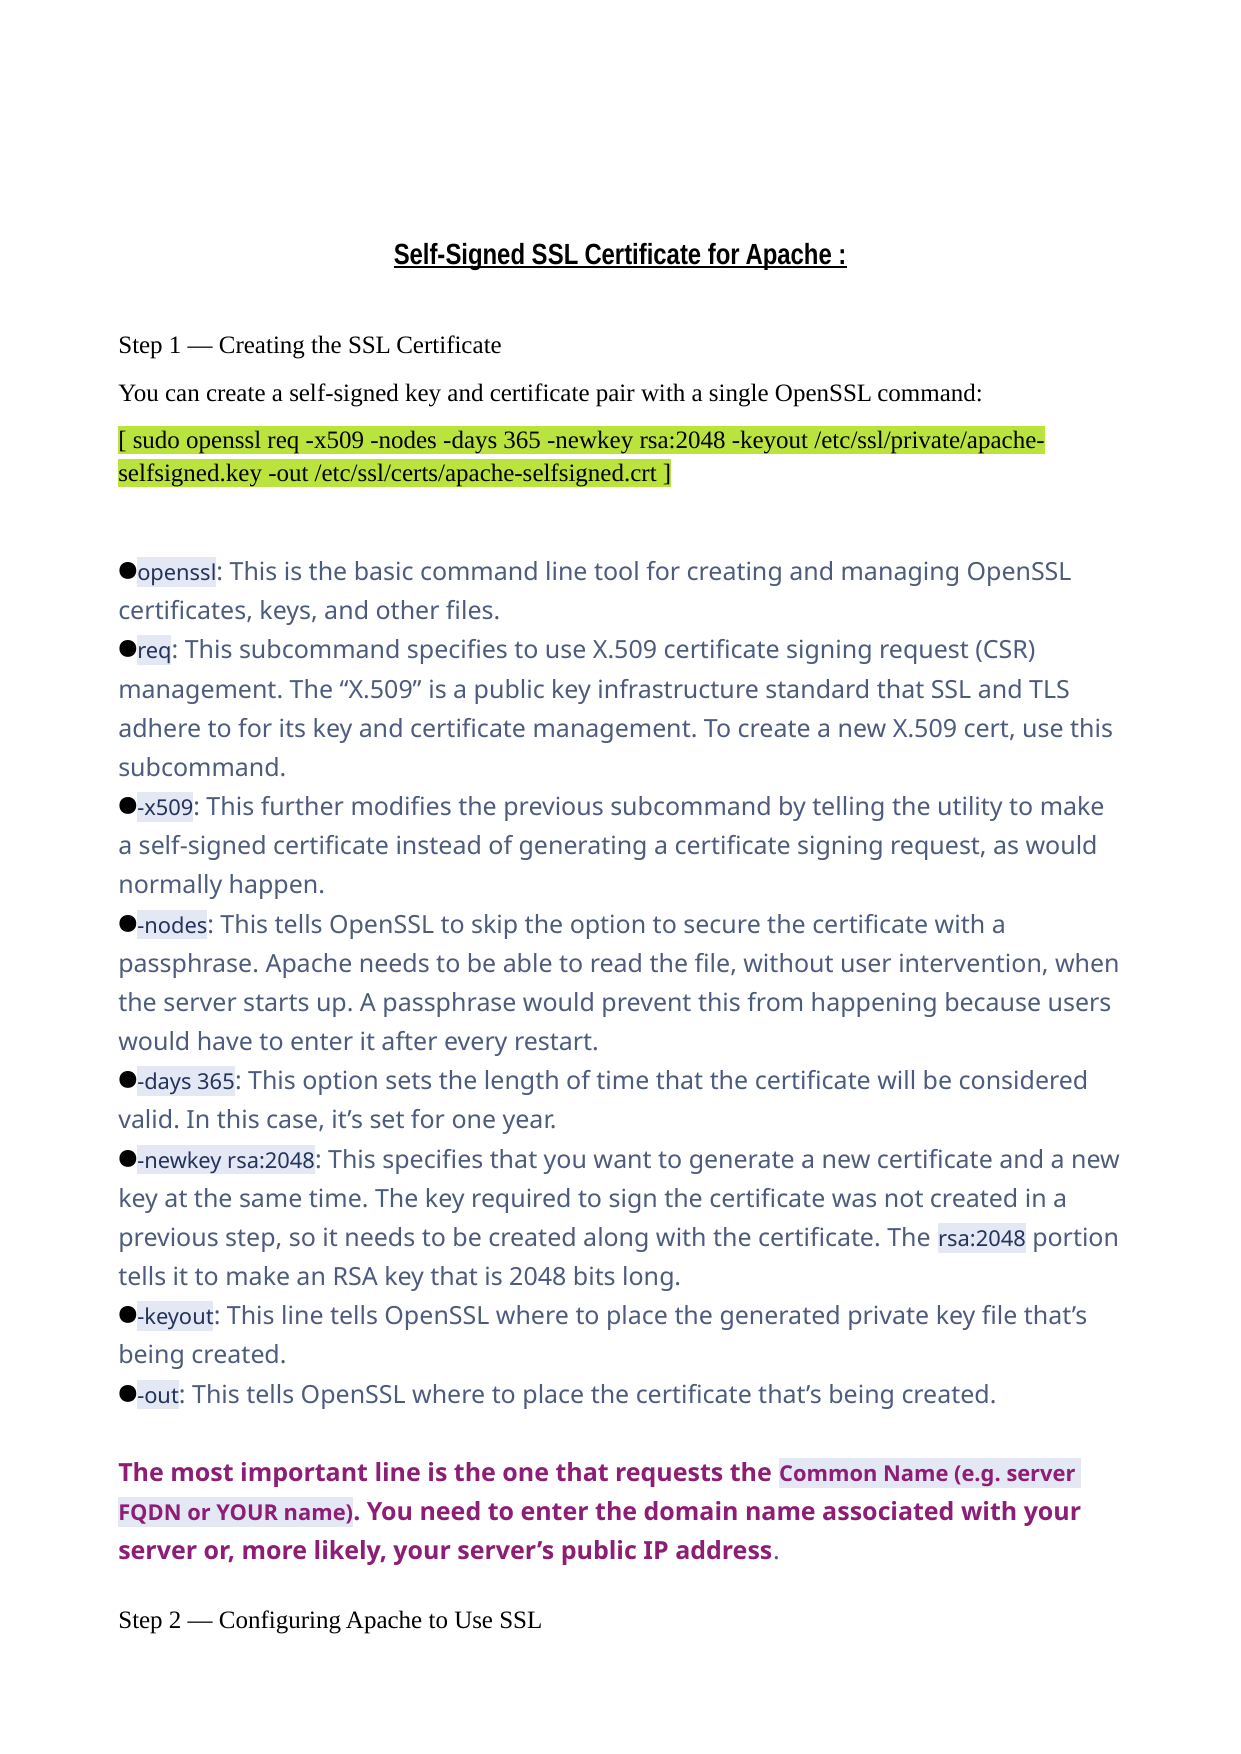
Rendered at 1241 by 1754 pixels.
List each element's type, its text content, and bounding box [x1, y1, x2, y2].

list -keyout: This line tells OpenSSL where to place the generated private key file that’s being created. [118, 1298, 1122, 1371]
list -out: This tells OpenSSL where to place the certificate that’s being created. [118, 1376, 1122, 1410]
text Step 2 — Configuring Apache to Use SSL [118, 1605, 1122, 1634]
list -newkey rsa:2048: This specifies that you want to generate a new certificate and a new key at the same time. The key required to sign the certificate was not created in a previous step, so it needs to be created along with the certificate. The rsa:2048 portion tells it to make an RSA key that is 2048 bits long. [118, 1141, 1122, 1293]
subtitle Self-Signed SSL Certificate for Apache : [118, 237, 1122, 270]
text [ sudo openssl req -x509 -nodes -days 365 -newkey rsa:2048 -keyout /etc/ssl/private/apache-selfsigned.key -out /etc/ssl/certs/apache-selfsigned.crt ] [118, 426, 1122, 487]
list -x509: This further modifies the previous subcommand by telling the utility to make a self-signed certificate instead of generating a certificate signing request, as would normally happen. [118, 789, 1122, 901]
list -nodes: This tells OpenSSL to skip the option to secure the certificate with a passphrase. Apache needs to be able to read the file, without user intervention, when the server starts up. A passphrase would prevent this from happening because users would have to enter it after every restart. [118, 906, 1122, 1058]
list -days 365: This option sets the length of time that the certificate will be considered valid. In this case, it’s set for one year. [118, 1063, 1122, 1136]
text The most important line is the one that requests the Common Name (e.g. server FQDN or YOUR name). You need to enter the domain name associated with your server or, more likely, your server’s public IP address. [118, 1454, 1122, 1567]
text You can create a self-signed key and certificate pair with a single OpenSSL command: [118, 378, 1122, 407]
list openssl: This is the basic command line tool for creating and managing OpenSSL certificates, keys, and other files. [118, 554, 1122, 627]
text Step 1 — Creating the SSL Certificate [118, 330, 1122, 359]
list req: This subcommand specifies to use X.509 certificate signing request (CSR) management. The “X.509” is a public key infrastructure standard that SSL and TLS adhere to for its key and certificate management. To create a new X.509 cert, use this subcommand. [118, 632, 1122, 784]
